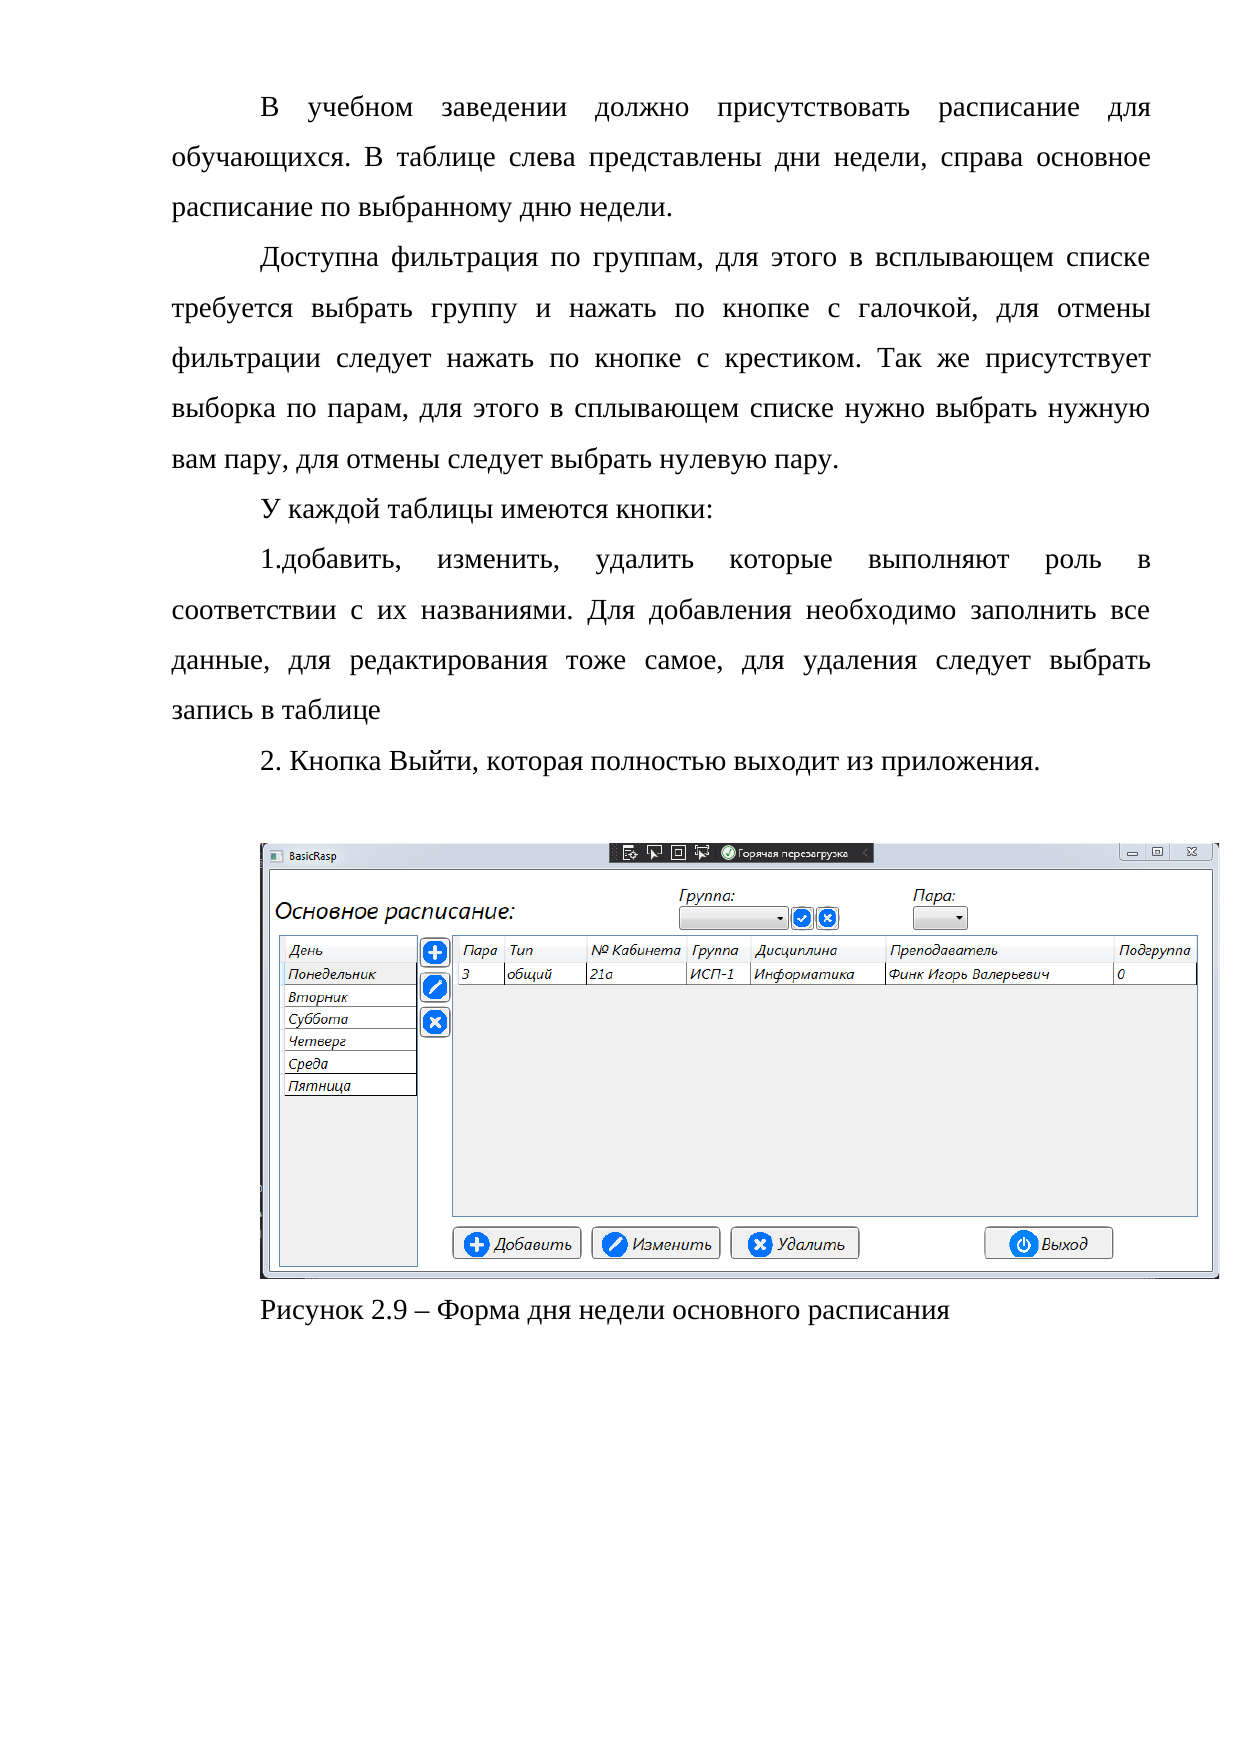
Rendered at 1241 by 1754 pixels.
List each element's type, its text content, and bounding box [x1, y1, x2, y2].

text 2. Кнопка Выйти, которая полностью выходит из приложения. [171, 743, 1152, 776]
text 1.добавить, изменить, удалить которые выполняют роль в соответствии с их названиями. Для добавления необходимо заполнить все данные, для редактирования тоже самое, для удаления следует выбрать запись в таблице [171, 541, 1152, 726]
text В учебном заведении должно присутствовать расписание для обучающихся. В таблице слева представлены дни недели, справа основное расписание по выбранному дню недели. [171, 89, 1152, 223]
text У каждой таблицы имеются кнопки: [171, 491, 1152, 525]
text Рисунок 2.9 – Форма дня недели основного расписания [171, 1292, 1152, 1326]
text Доступна фильтрация по группам, для этого в всплывающем списке требуется выбрать группу и нажать по кнопке с галочкой, для отмены фильтрации следует нажать по кнопке с крестиком. Так же присутствует выборка по парам, для этого в сплывающем списке нужно выбрать нужную вам пару, для отмены следует выбрать нулевую пару. [171, 239, 1152, 474]
